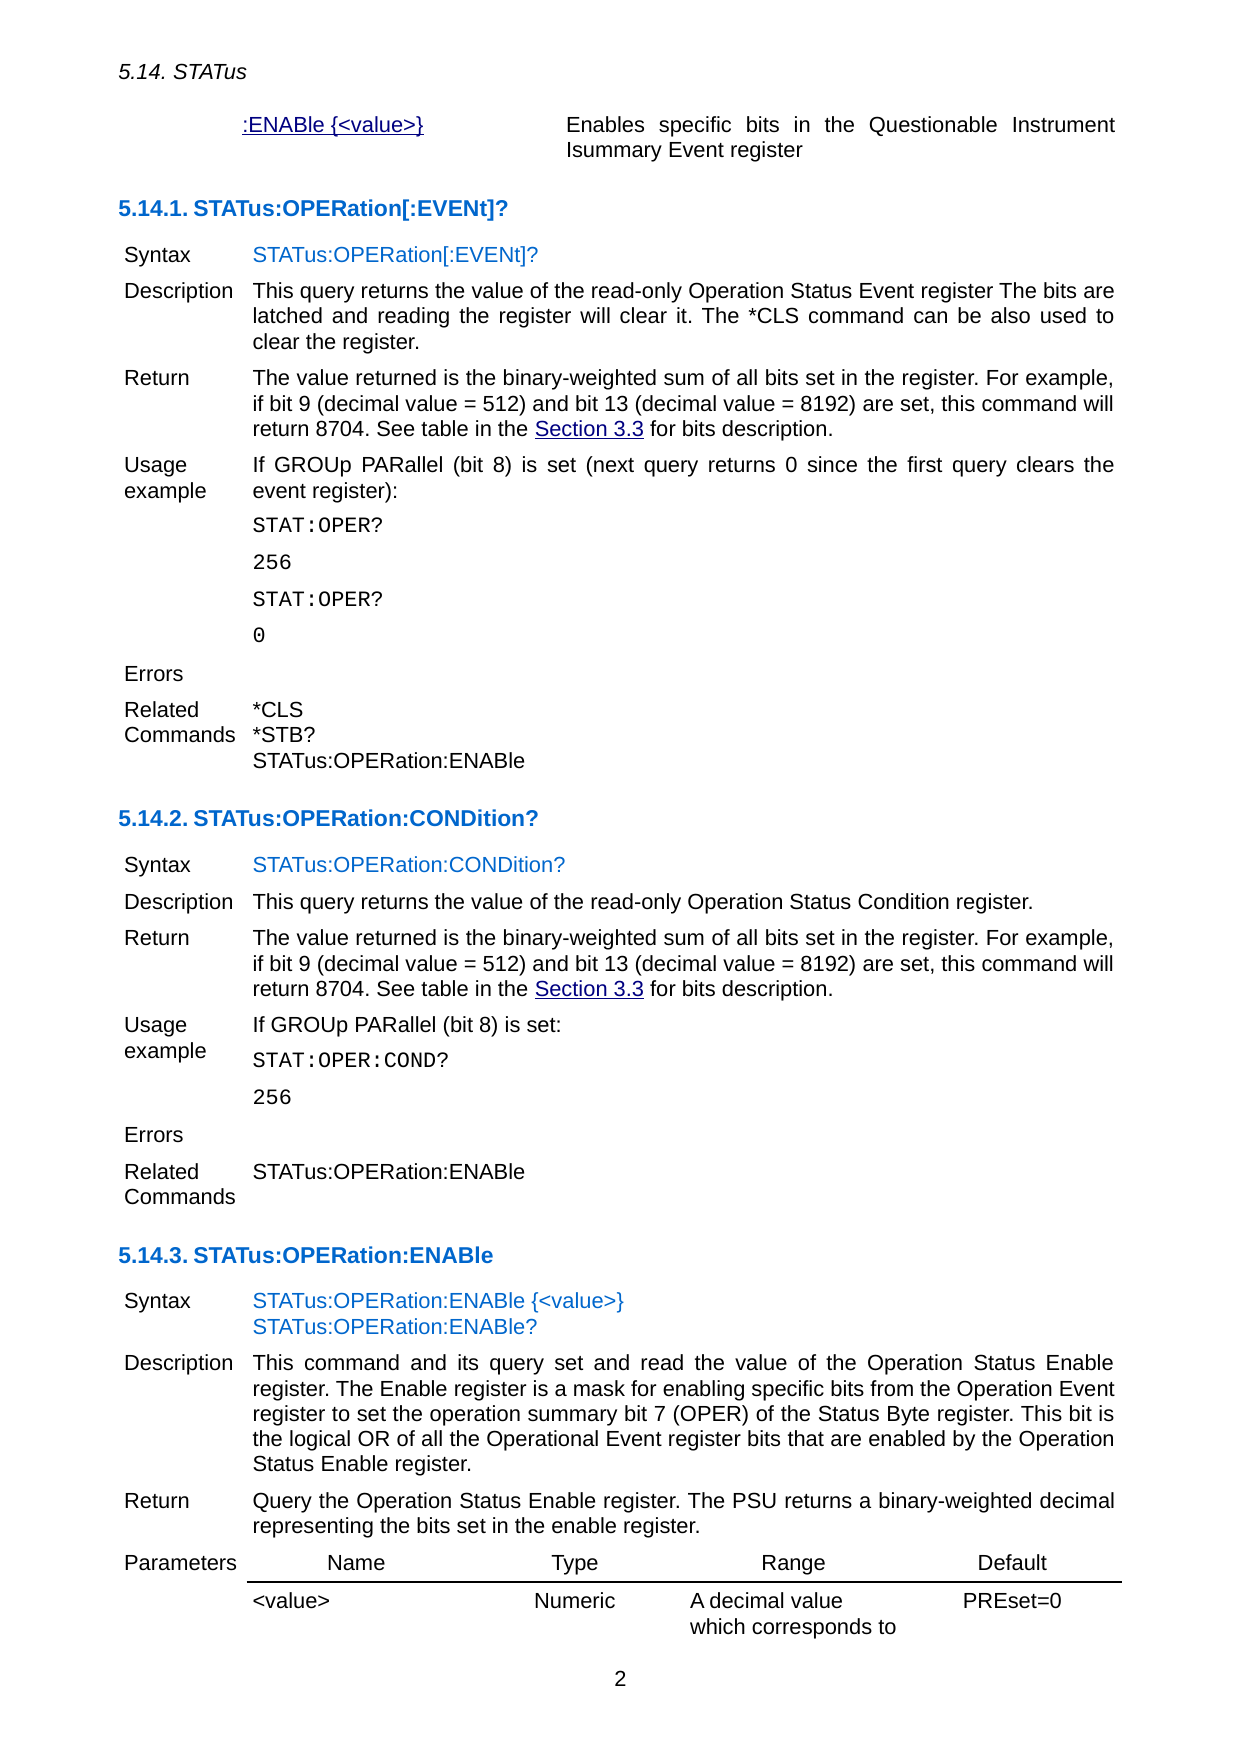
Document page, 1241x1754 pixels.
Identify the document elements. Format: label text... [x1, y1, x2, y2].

table_cell :ENABle {<value>} [118, 106, 560, 168]
table_cell Type [465, 1544, 684, 1581]
table_cell Default [903, 1544, 1122, 1581]
table_cell Related Commands [118, 1153, 247, 1215]
table_cell Usage example [118, 1007, 247, 1116]
table_header Syntax [118, 236, 247, 272]
table_cell A decimal value which corresponds to [684, 1583, 903, 1644]
table_header Syntax [118, 1283, 247, 1344]
table_cell Enables specific bits in the Questionable Instrument Isummary Event register [560, 106, 1122, 168]
table_cell PREset=0 [903, 1583, 1122, 1644]
table_cell Description [118, 1345, 247, 1482]
table_cell Return [118, 920, 247, 1007]
table_cell If GROUp PARallel (bit 8) is set: STAT:OPER:COND? 256 [247, 1007, 1122, 1116]
subtitle STATus:OPERation[:EVENt]? [118, 195, 1122, 221]
table_cell This query returns the value of the read-only Operation Status Event register The bits are latched and reading the register will clear it. The *CLS command can be also used to clear the register. [247, 273, 1122, 359]
table_cell Parameters [118, 1544, 247, 1644]
subtitle STATus:OPERation:ENABle [118, 1242, 1122, 1268]
table_cell Description [118, 883, 247, 919]
table_cell <value> [247, 1583, 465, 1644]
table_cell Usage example [118, 447, 247, 655]
table_header STATus:OPERation:CONDition? [247, 846, 1122, 883]
table_cell *CLS *STB? STATus:OPERation:ENABle [247, 691, 1122, 778]
table_cell The value returned is the binary-weighted sum of all bits set in the register. For example, if bit 9 (decimal value = 512) and bit 13 (decimal value = 8192) are set, this command will return 8704. See table in the Section 3.3 for bits description. [247, 360, 1122, 447]
table_cell The value returned is the binary-weighted sum of all bits set in the register. For example, if bit 9 (decimal value = 512) and bit 13 (decimal value = 8192) are set, this command will return 8704. See table in the Section 3.3 for bits description. [247, 920, 1122, 1007]
table_header STATus:OPERation[:EVENt]? [247, 236, 1122, 272]
table_cell Query the Operation Status Enable register. The PSU returns a binary-weighted decimal representing the bits set in the enable register. [247, 1482, 1122, 1544]
table_cell Return [118, 1482, 247, 1544]
table_cell Description [118, 273, 247, 359]
table_cell [247, 1116, 1122, 1153]
table_cell This query returns the value of the read-only Operation Status Condition register. [247, 883, 1122, 919]
table_cell If GROUp PARallel (bit 8) is set (next query returns 0 since the first query clears the event register): STAT:OPER? 256 STAT:OPER? 0 [247, 447, 1122, 655]
table_cell Range [684, 1544, 903, 1581]
table_cell This command and its query set and read the value of the Operation Status Enable register. The Enable register is a mask for enabling specific bits from the Operation Event register to set the operation summary bit 7 (OPER) of the Status Byte register. This bit is the logical OR of all the Operational Event register bits that are enabled by the Operation Status Enable register. [247, 1345, 1122, 1482]
table_cell Errors [118, 655, 247, 691]
table_cell Related Commands [118, 691, 247, 778]
subtitle STATus:OPERation:CONDition? [118, 805, 1122, 831]
table_cell Name [247, 1544, 465, 1581]
table_cell STATus:OPERation:ENABle [247, 1153, 1122, 1215]
table_header Syntax [118, 846, 247, 883]
table_header STATus:OPERation:ENABle {<value>} STATus:OPERation:ENABle? [247, 1283, 1122, 1344]
table_cell Return [118, 360, 247, 447]
table_cell [247, 655, 1122, 691]
table_cell Numeric [465, 1583, 684, 1644]
table_cell Errors [118, 1116, 247, 1153]
